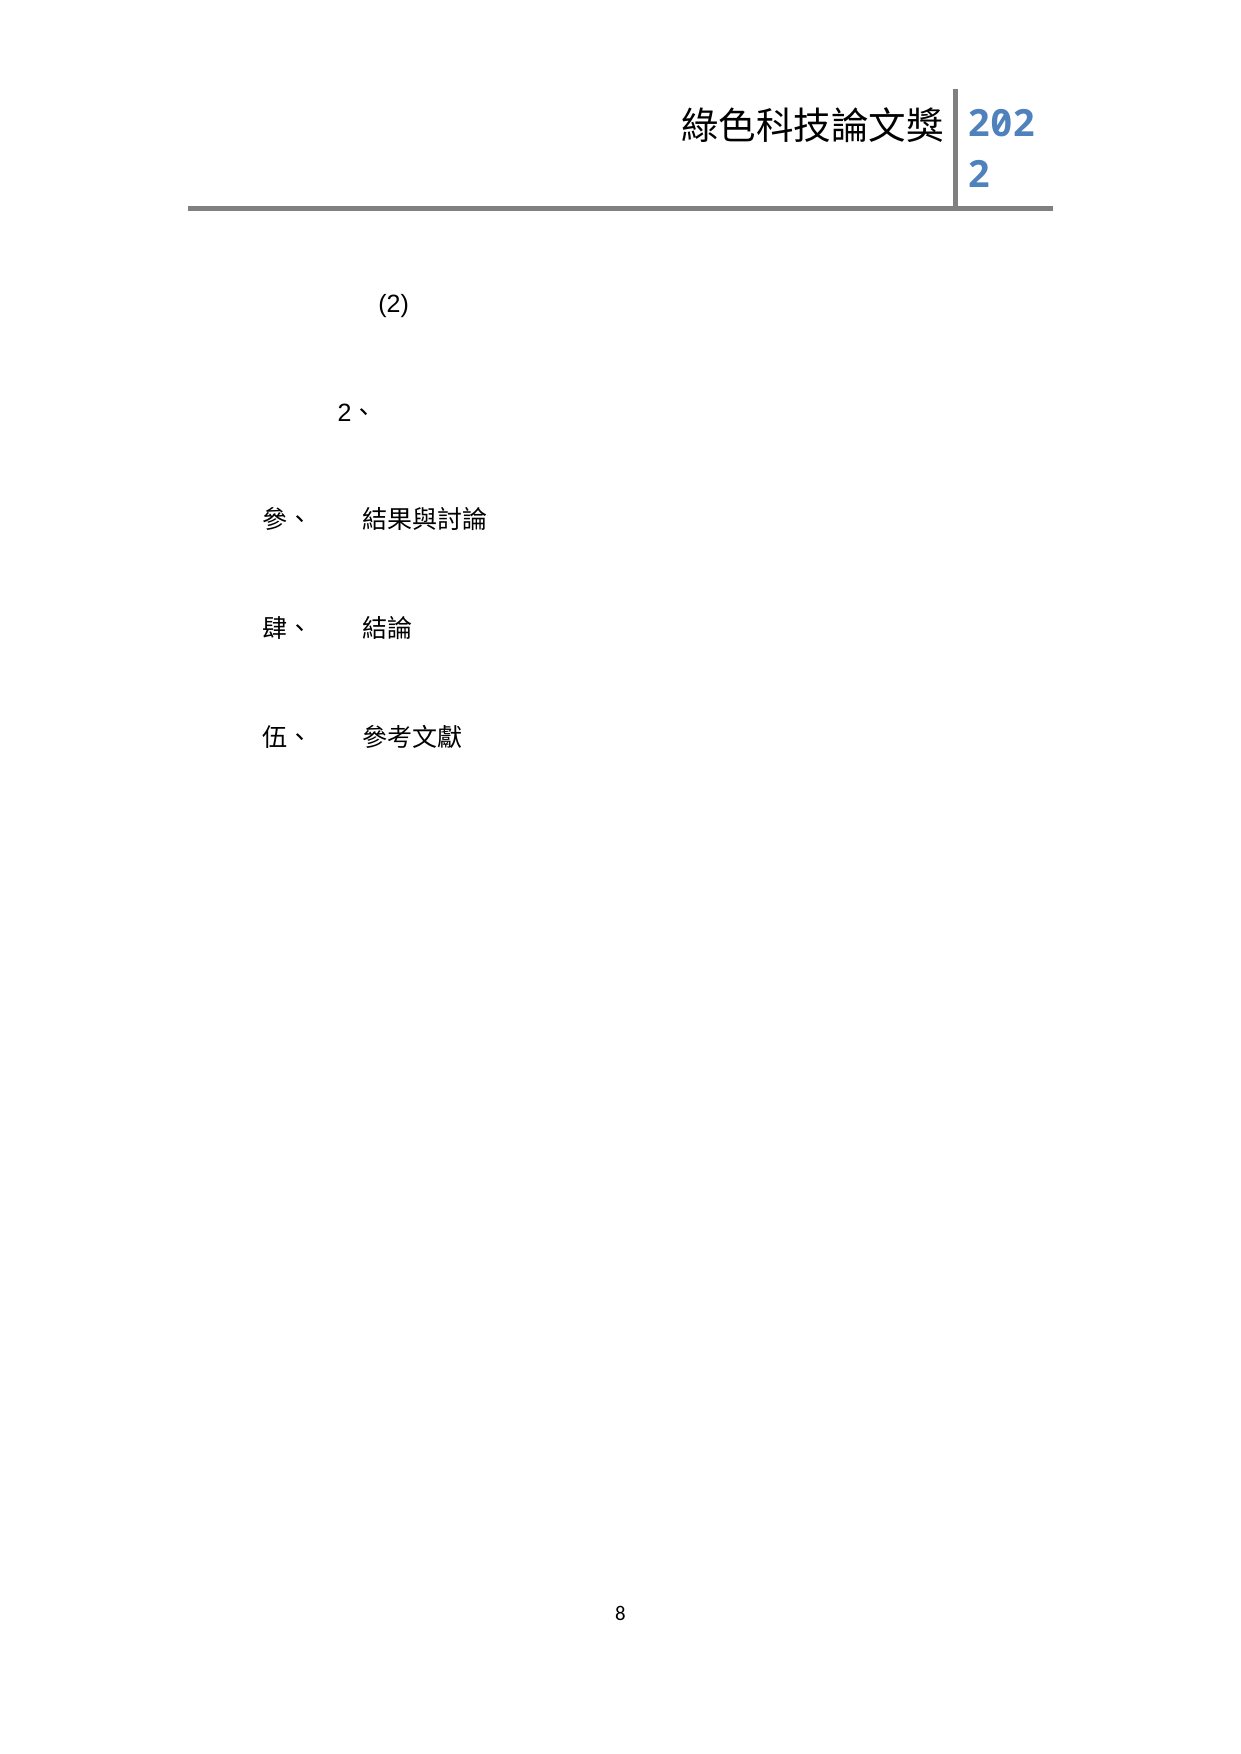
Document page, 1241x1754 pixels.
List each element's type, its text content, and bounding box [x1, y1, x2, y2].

list 參考文獻 [262, 694, 1053, 757]
list 結論 [262, 585, 1053, 647]
list 結果與討論 [262, 476, 1053, 538]
